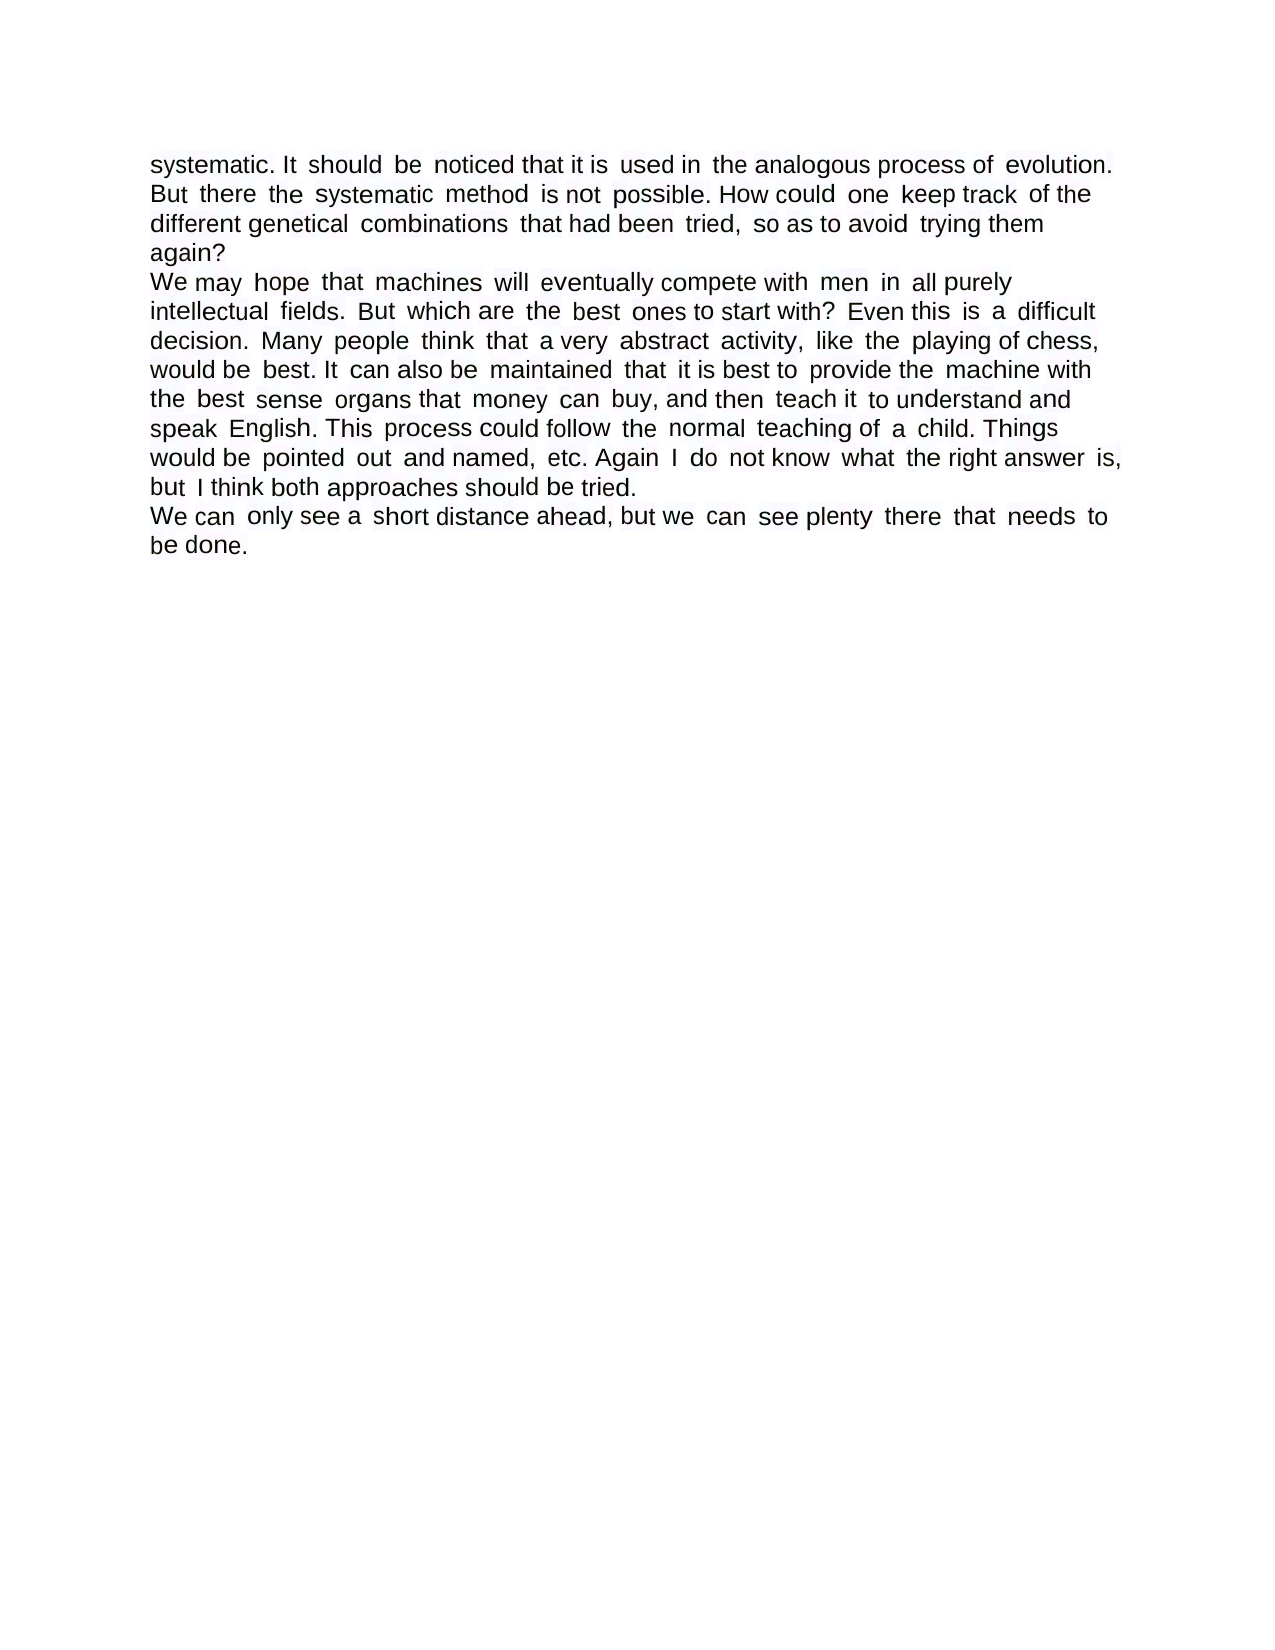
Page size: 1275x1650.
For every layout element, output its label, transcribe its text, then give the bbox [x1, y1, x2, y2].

text systematic. It should be noticed that it is used in the analogous process of evolution. But there the systematic method is not possible. How could one keep track of the different genetical combinations that had been tried, so as to avoid trying them again? [150, 150, 1125, 267]
text We can only see a short distance ahead, but we can see plenty there that needs to be done. [248, 501, 1125, 560]
text We can only see a short distance ahead, but we can see plenty there that needs to be done. [174, 501, 247, 531]
text We may hope that machines will eventually compete with men in all purely intellectual fields. But which are the best ones to start with? Even this is a difficult decision. Many people think that a very abstract activity, like the playing of chess, would be best. It can also be maintained that it is best to provide the machine with the best sense organs that money can buy, and then teach it to understand and speak English. This process could follow the normal teaching of a child. Things would be pointed out and named, etc. Again I do not know what the right answer is, but I think both approaches should be tried. [150, 267, 1125, 501]
